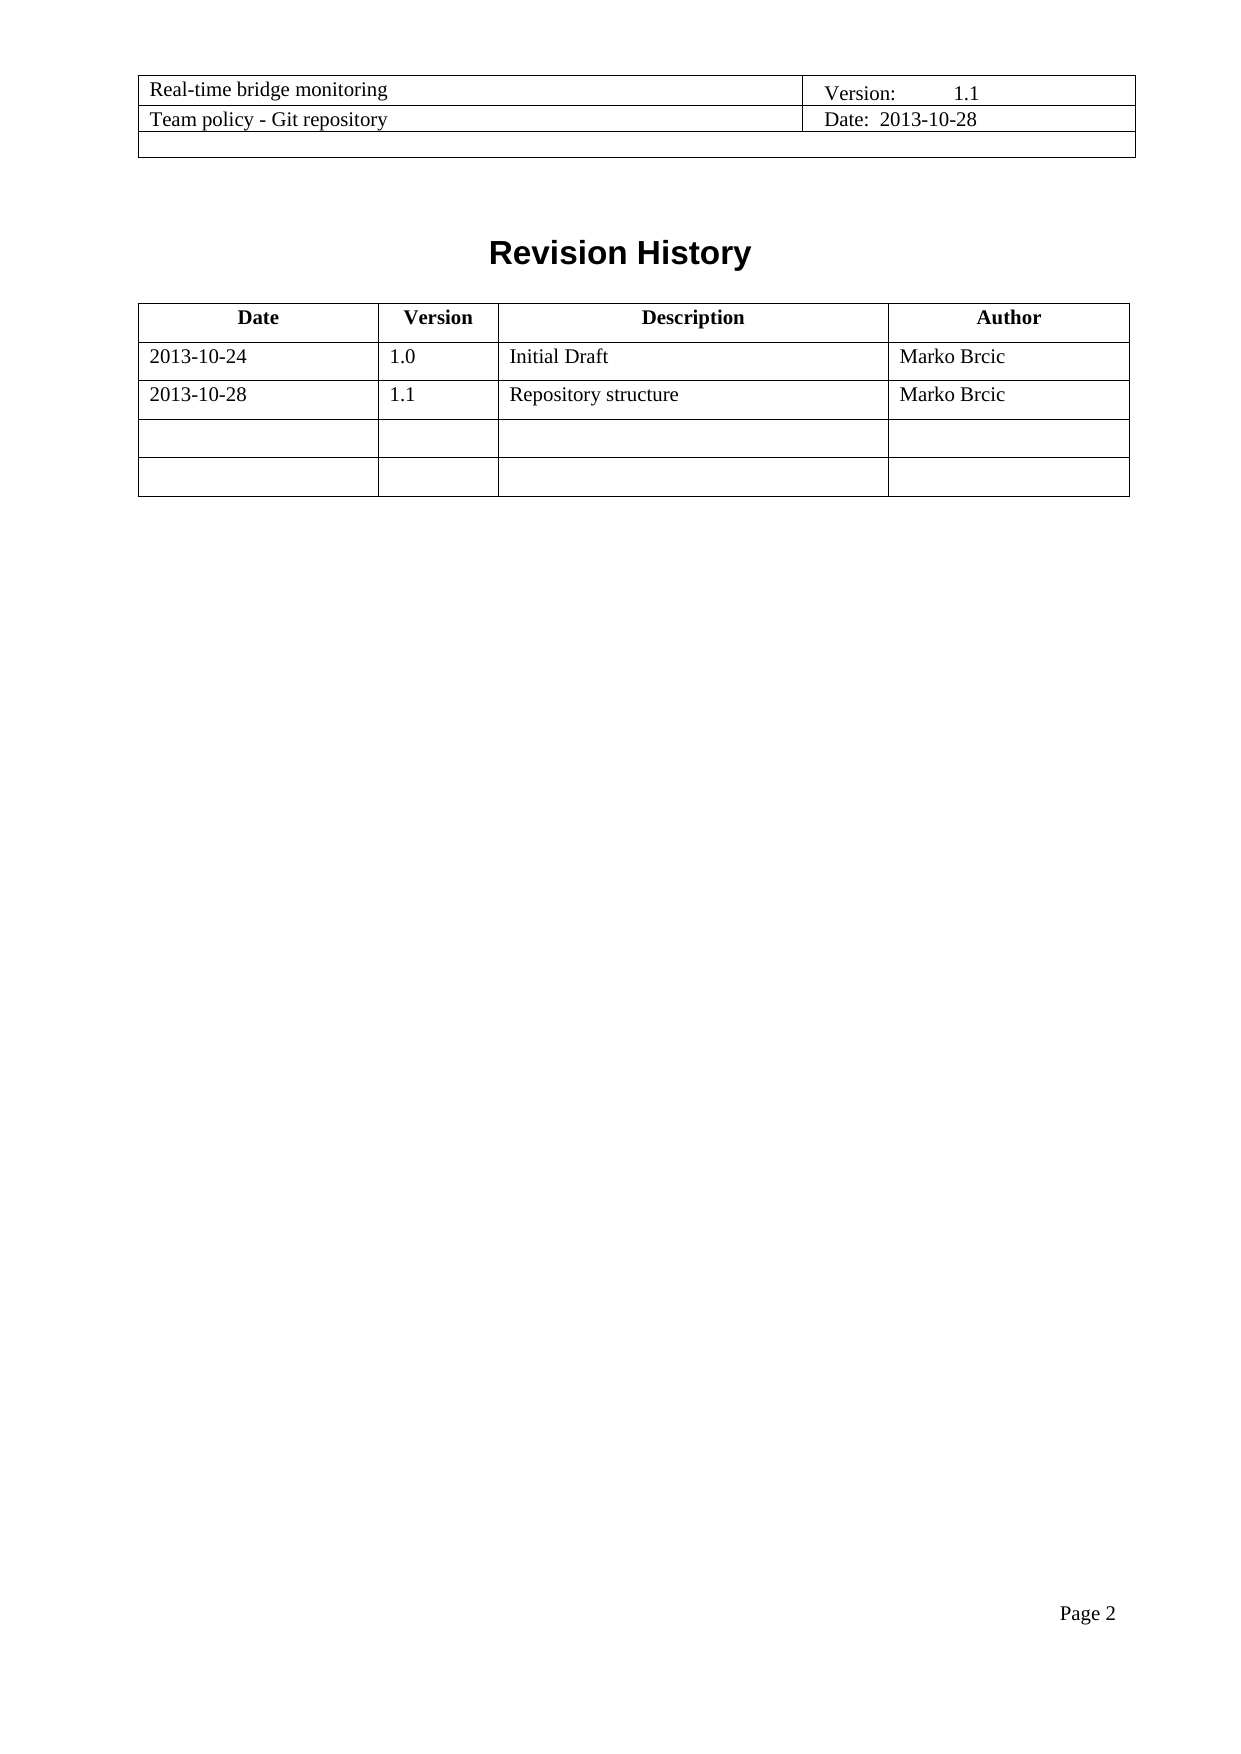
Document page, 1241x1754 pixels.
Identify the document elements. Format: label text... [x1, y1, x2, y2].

title Revision History [150, 233, 1090, 272]
table_cell Marko Brcic [889, 343, 1129, 380]
table_header Description [499, 304, 888, 342]
table_cell [379, 420, 498, 457]
table_cell 1.0 [379, 343, 498, 380]
table_cell [499, 458, 888, 496]
table_cell [139, 458, 378, 496]
table_header Author [889, 304, 1129, 342]
table_cell Marko Brcic [889, 381, 1129, 419]
table_cell 2013-10-28 [139, 381, 378, 419]
table_cell [499, 420, 888, 457]
table_cell [889, 458, 1129, 496]
table_cell Repository structure [499, 381, 888, 419]
table_cell [889, 420, 1129, 457]
table_header Version [379, 304, 498, 342]
table_header Date [139, 304, 378, 342]
table_cell [379, 458, 498, 496]
table_cell Initial Draft [499, 343, 888, 380]
table_cell [139, 420, 378, 457]
table_cell 2013-10-24 [139, 343, 378, 380]
table_cell 1.1 [379, 381, 498, 419]
